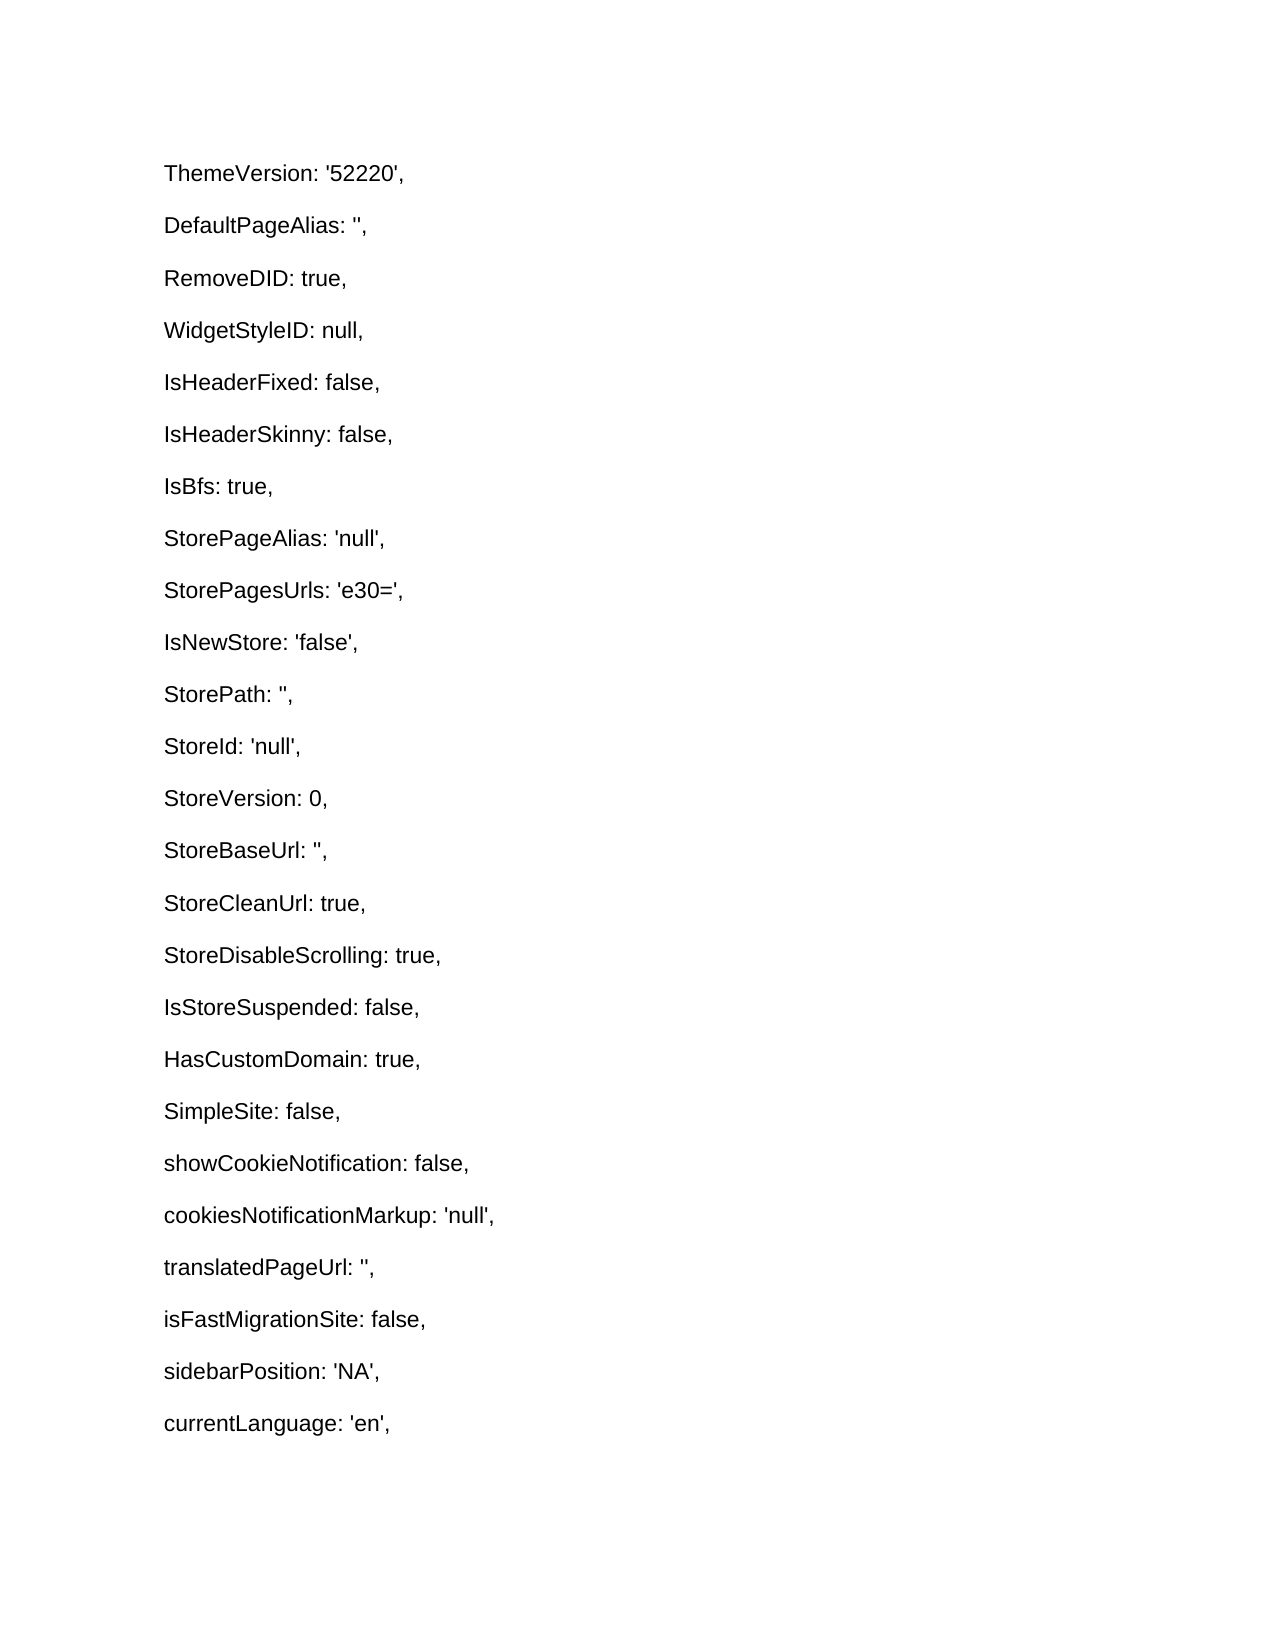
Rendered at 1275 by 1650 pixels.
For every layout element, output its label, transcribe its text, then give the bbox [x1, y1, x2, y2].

table_cell IsBfs: true, [153, 463, 1125, 514]
table_cell sidebarPosition: 'NA', [153, 1348, 1125, 1400]
table_cell StorePagesUrls: 'e30=', [153, 567, 1125, 619]
table_cell showCookieNotification: false, [153, 1140, 1125, 1192]
table_cell SimpleSite: false, [153, 1088, 1125, 1139]
table_cell WidgetStyleID: null, [153, 306, 1125, 358]
table_cell IsHeaderSkinny: false, [153, 410, 1125, 462]
table_cell StoreDisableScrolling: true, [153, 931, 1125, 983]
table_cell DefaultPageAlias: '', [153, 202, 1125, 254]
table_cell IsHeaderFixed: false, [153, 358, 1125, 410]
table_cell HasCustomDomain: true, [153, 1035, 1125, 1087]
table_cell StorePageAlias: 'null', [153, 515, 1125, 567]
table_cell StoreVersion: 0, [153, 775, 1125, 827]
table_cell StoreBaseUrl: '', [153, 827, 1125, 879]
table_cell IsStoreSuspended: false, [153, 983, 1125, 1035]
table_cell ThemeVersion: '52220', [153, 150, 1125, 202]
table_cell StorePath: '', [153, 671, 1125, 723]
table_cell translatedPageUrl: '', [153, 1244, 1125, 1296]
table_cell RemoveDID: true, [153, 254, 1125, 306]
table_cell StoreCleanUrl: true, [153, 879, 1125, 931]
table_cell isFastMigrationSite: false, [153, 1296, 1125, 1348]
table_cell currentLanguage: 'en', [153, 1400, 1125, 1452]
table_cell cookiesNotificationMarkup: 'null', [153, 1192, 1125, 1244]
table_cell IsNewStore: 'false', [153, 619, 1125, 671]
table_cell StoreId: 'null', [153, 723, 1125, 775]
